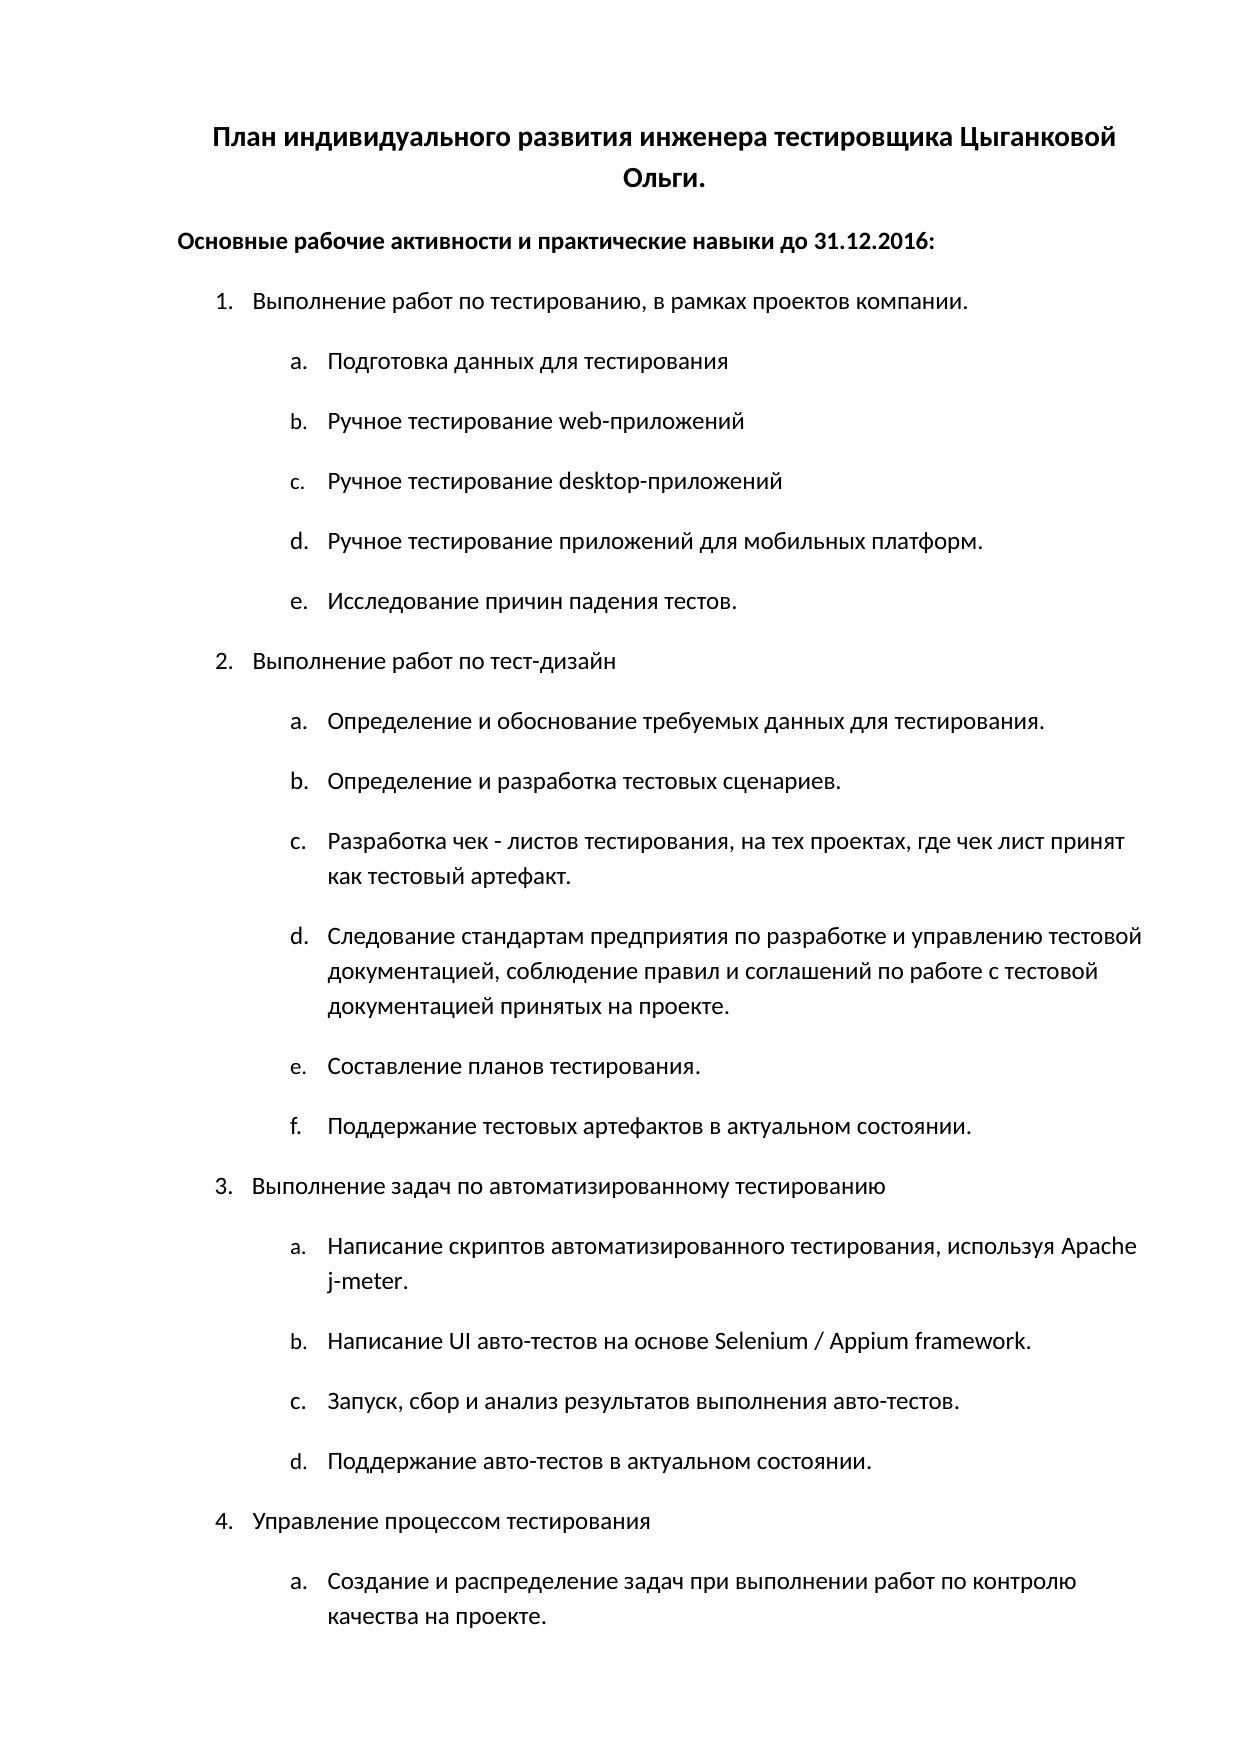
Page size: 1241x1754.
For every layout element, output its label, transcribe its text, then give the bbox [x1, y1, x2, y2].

list Выполнение работ по тест-дизайн [215, 645, 1152, 676]
list Выполнение работ по тестированию, в рамках проектов компании. [215, 285, 1152, 316]
list Подготовка данных для тестирования [290, 345, 1152, 376]
list Выполнение задач по автоматизированному тестированию [214, 1170, 1152, 1201]
list Разработка чек - листов тестирования, на тех проектах, где чек лист принят как тестовый артефакт. [290, 825, 1152, 891]
list Ручное тестирование приложений для мобильных платформ. [290, 525, 1152, 556]
list Ручное тестирование web-приложений [290, 405, 1152, 436]
text Основные рабочие активности и практические навыки до 31.12.2016: [177, 225, 1152, 256]
list Определение и обоснование требуемых данных для тестирования. [290, 705, 1152, 736]
list Исследование причин падения тестов. [290, 585, 1152, 616]
list Ручное тестирование desktop-приложений [290, 465, 1152, 496]
list Написание скриптов автоматизированного тестирования, используя Apache j-meter. [290, 1230, 1152, 1296]
list Определение и разработка тестовых сценариев. [290, 765, 1152, 796]
list Поддержание тестовых артефактов в актуальном состоянии. [290, 1110, 1152, 1141]
list Создание и распределение задач при выполнении работ по контролю качества на проекте. [290, 1565, 1152, 1631]
list Написание UI авто-тестов на основе Selenium / Appium framework. [290, 1325, 1152, 1356]
list Составление планов тестирования. [290, 1050, 1152, 1081]
list Следование стандартам предприятия по разработке и управлению тестовой документацией, соблюдение правил и соглашений по работе с тестовой документацией принятых на проекте. [290, 920, 1152, 1021]
text План индивидуального развития инженера тестировщика Цыганковой Ольги. [177, 118, 1152, 195]
list Поддержание авто-тестов в актуальном состоянии. [290, 1445, 1152, 1476]
list Запуск, сбор и анализ результатов выполнения авто-тестов. [290, 1385, 1152, 1416]
list Управление процессом тестирования [215, 1505, 1152, 1536]
